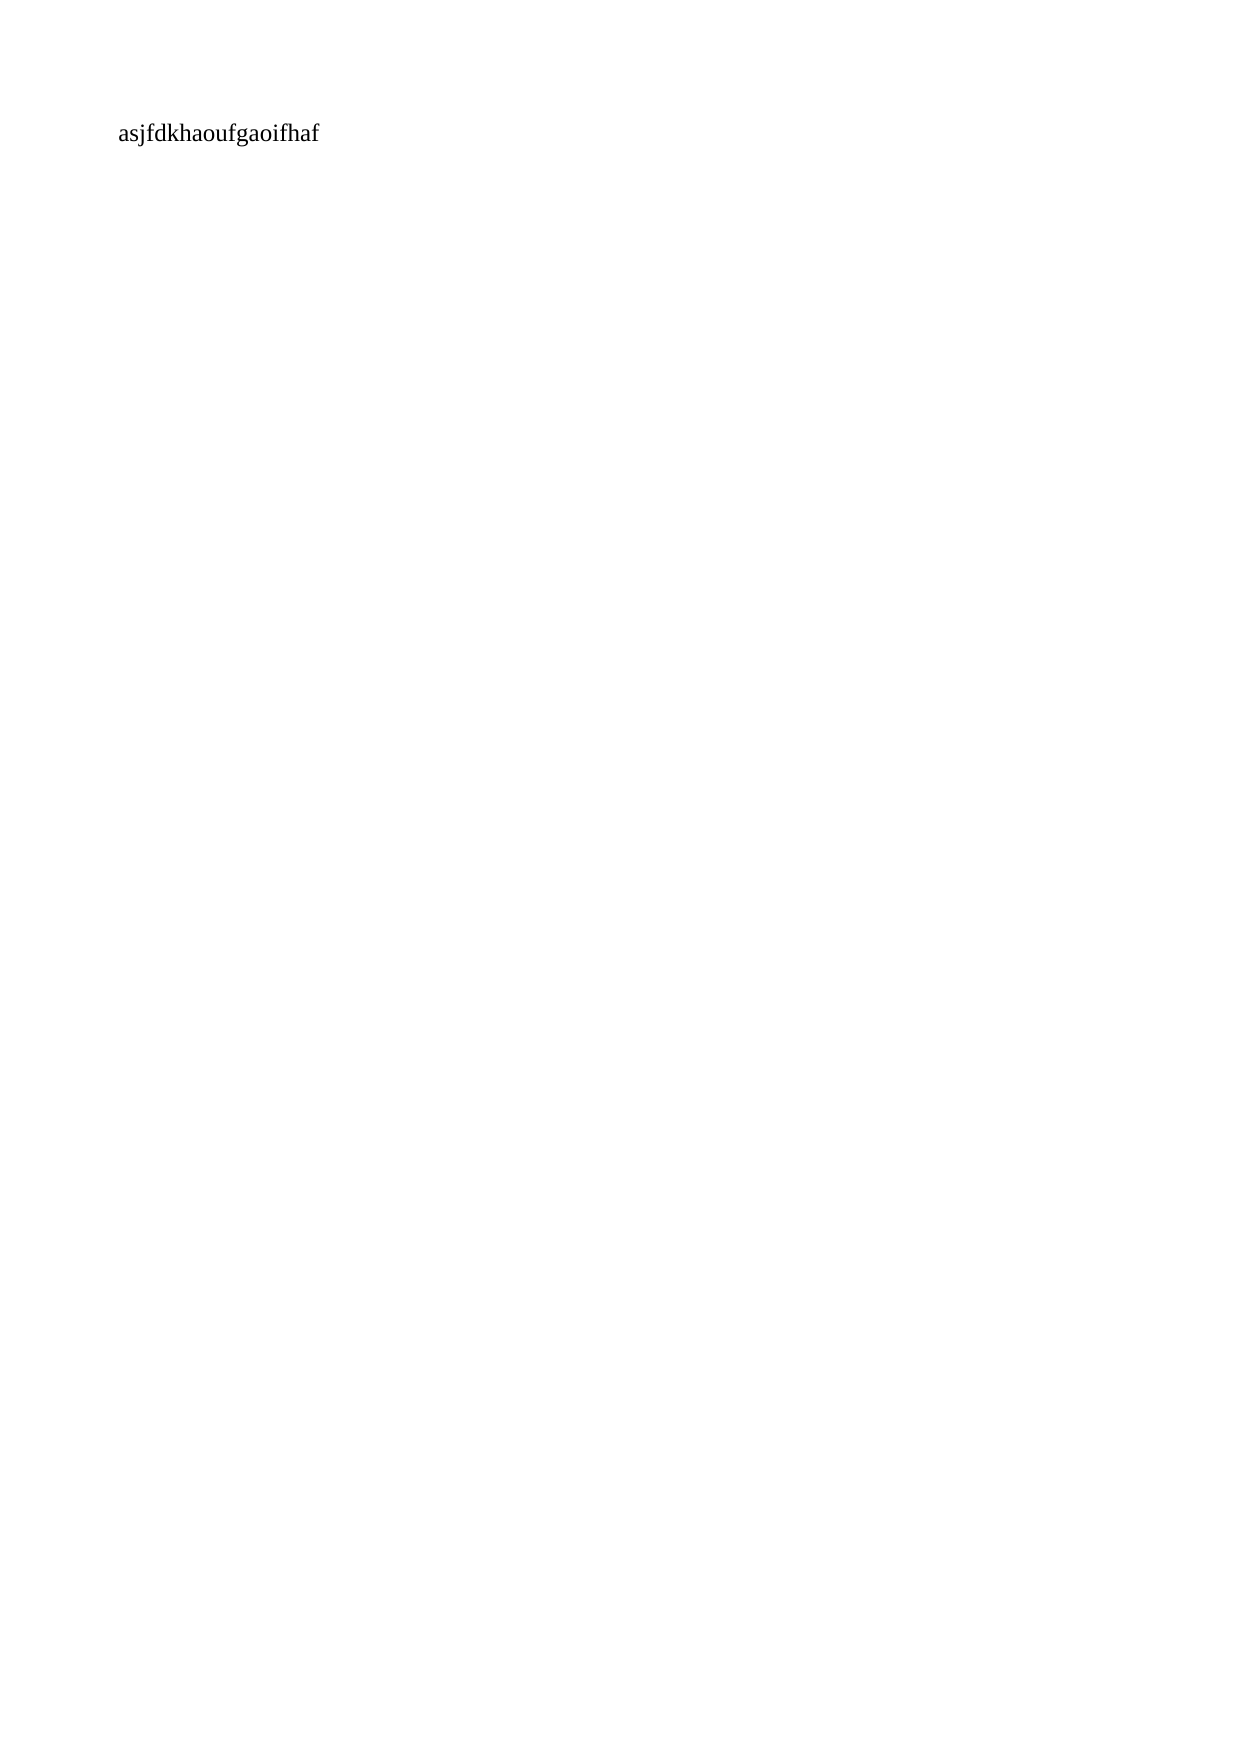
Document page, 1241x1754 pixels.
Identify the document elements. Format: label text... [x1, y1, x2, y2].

text asjfdkhaoufgaoifhaf [118, 118, 1122, 147]
